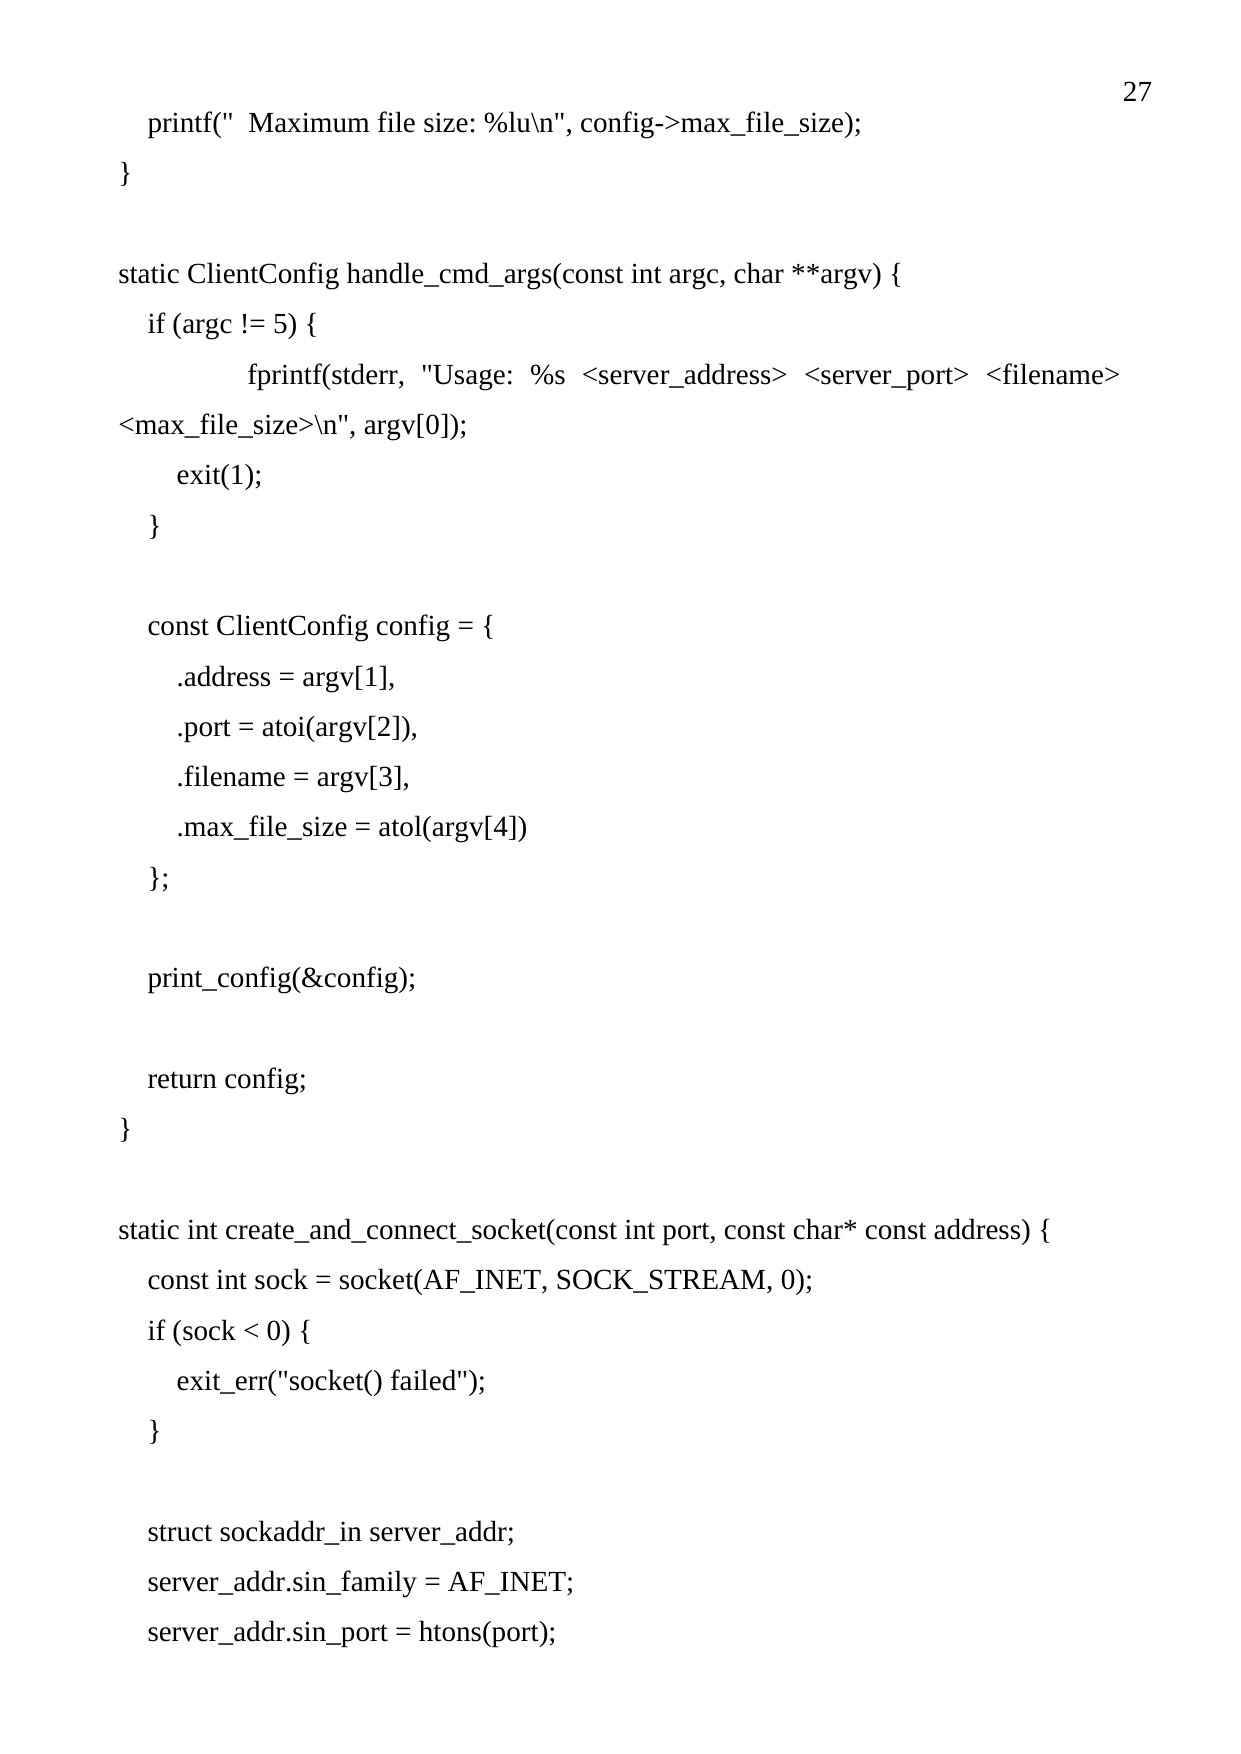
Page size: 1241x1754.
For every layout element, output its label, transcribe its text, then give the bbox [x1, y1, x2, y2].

text if (sock < 0) { [118, 1313, 1122, 1346]
text } [118, 156, 1122, 189]
text }; [118, 860, 1122, 893]
text return config; [118, 1061, 1122, 1095]
text const ClientConfig config = { [118, 608, 1122, 642]
text static int create_and_connect_socket(const int port, const char* const address) { [118, 1212, 1122, 1246]
text .filename = argv[3], [118, 759, 1122, 793]
text server_addr.sin_family = AF_INET; [118, 1564, 1122, 1598]
text } [118, 508, 1122, 541]
text static ClientConfig handle_cmd_args(const int argc, char **argv) { [118, 256, 1122, 290]
text } [118, 1413, 1122, 1447]
text .address = argv[1], [118, 659, 1122, 692]
text server_addr.sin_port = htons(port); [118, 1614, 1122, 1648]
text .port = atoi(argv[2]), [118, 709, 1122, 742]
text exit(1); [118, 457, 1122, 491]
text printf(" Maximum file size: %lu\n", config->max_file_size); [118, 105, 1122, 139]
text const int sock = socket(AF_INET, SOCK_STREAM, 0); [118, 1262, 1122, 1296]
text } [118, 1111, 1122, 1145]
text exit_err("socket() failed"); [118, 1363, 1122, 1397]
text struct sockaddr_in server_addr; [118, 1514, 1122, 1547]
text print_config(&config); [118, 961, 1122, 994]
text if (argc != 5) { [118, 306, 1122, 340]
text fprintf(stderr, "Usage: %s <server_address> <server_port> <filename> <max_file_size>\n", argv[0]); [118, 357, 1122, 441]
text .max_file_size = atol(argv[4]) [118, 809, 1122, 843]
